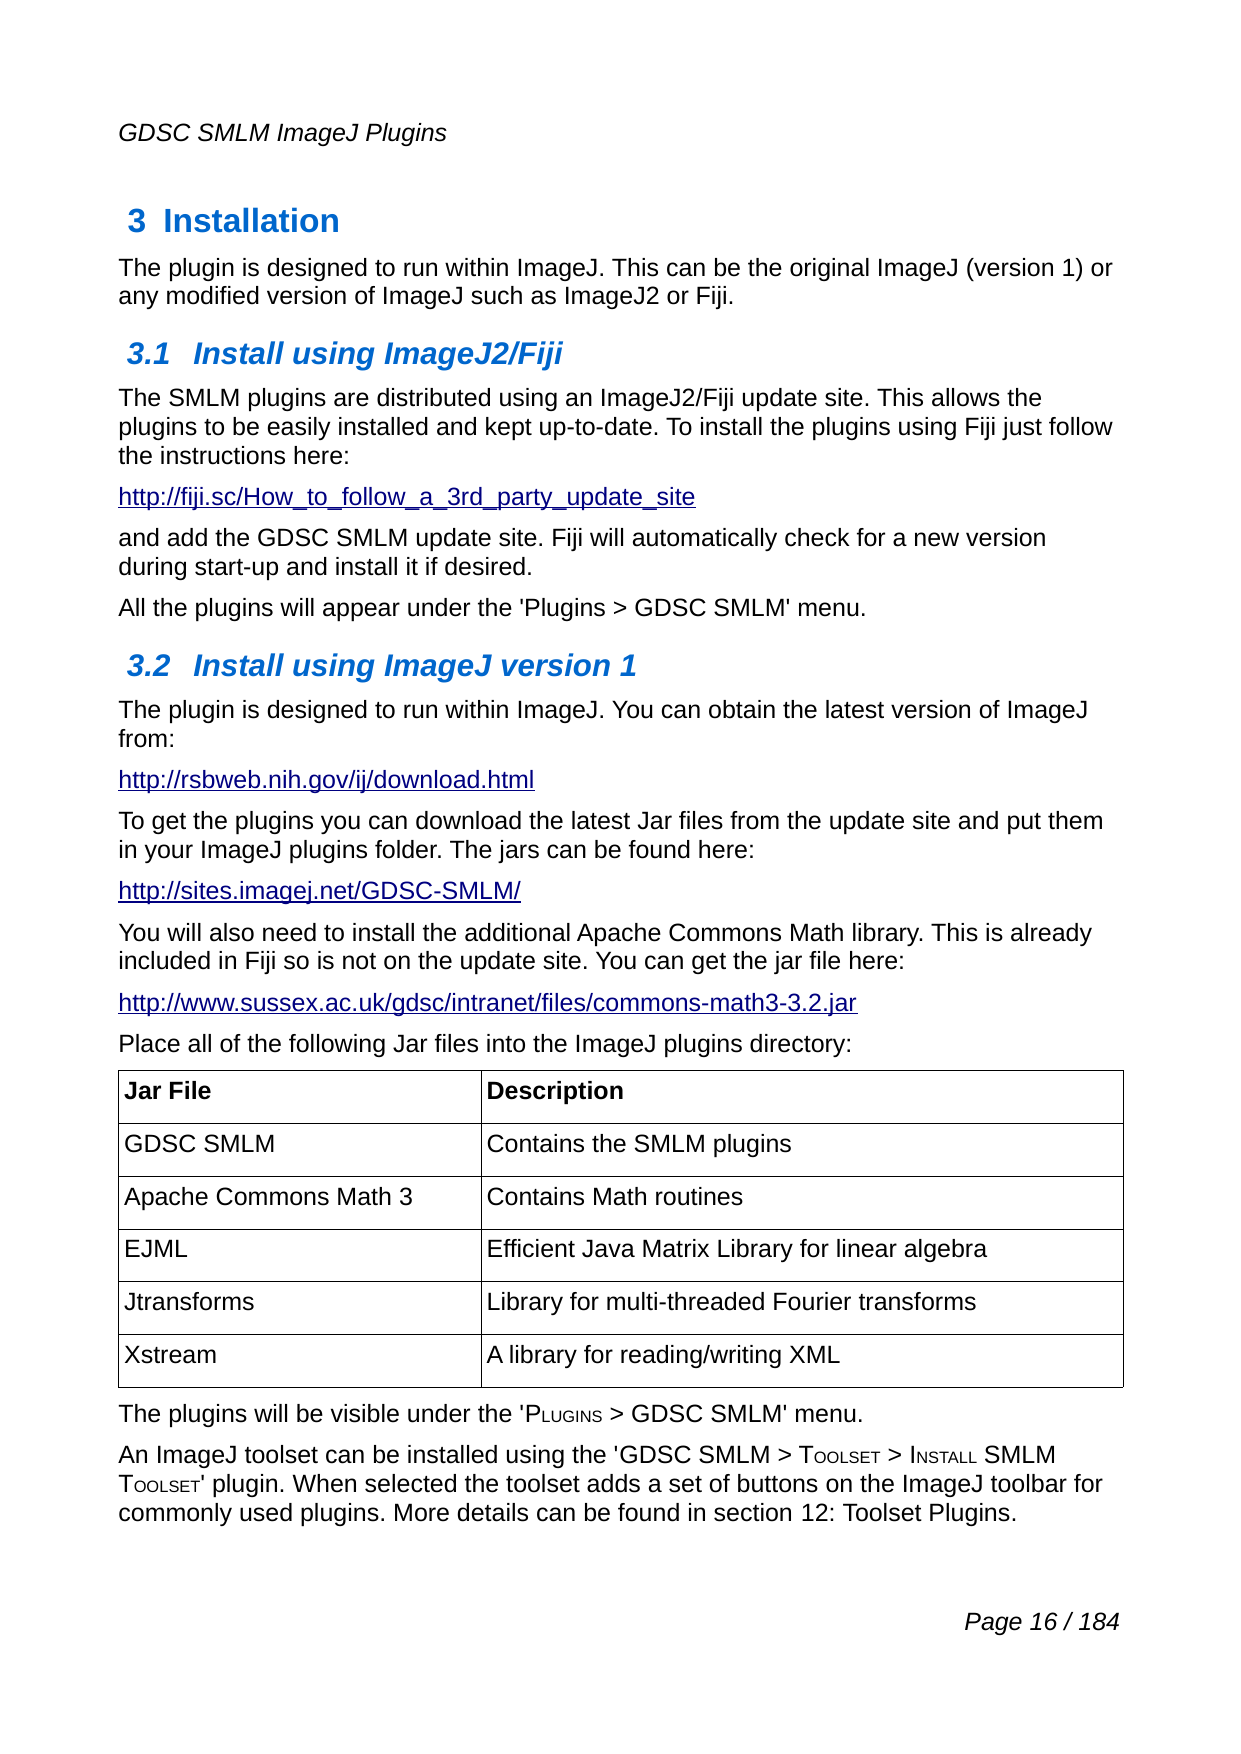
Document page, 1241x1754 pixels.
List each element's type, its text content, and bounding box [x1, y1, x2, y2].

text An ImageJ toolset can be installed using the 'GDSC SMLM > Toolset > Install SMLM Toolset' plugin. When selected the toolset adds a set of buttons on the ImageJ toolbar for commonly used plugins. More details can be found in section 12: Toolset Plugins. [118, 1441, 1122, 1527]
table_cell A library for reading/writing XML [482, 1335, 1123, 1387]
subtitle Install using ImageJ2/Fiji [118, 335, 1122, 371]
subtitle Installation [118, 201, 1122, 240]
text The plugins will be visible under the 'Plugins > GDSC SMLM' menu. [118, 1399, 1122, 1428]
text All the plugins will appear under the 'Plugins > GDSC SMLM' menu. [118, 593, 1122, 622]
text The plugin is designed to run within ImageJ. You can obtain the latest version of ImageJ from: [118, 695, 1122, 752]
text Place all of the following Jar files into the ImageJ plugins directory: [118, 1029, 1122, 1057]
text http://fiji.sc/How_to_follow_a_3rd_party_update_site [118, 482, 1122, 511]
text To get the plugins you can download the latest Jar files from the update site and put them in your ImageJ plugins folder. The jars can be found here: [118, 806, 1122, 864]
table_cell Efficient Java Matrix Library for linear algebra [482, 1230, 1123, 1281]
text and add the GDSC SMLM update site. Fiji will automatically check for a new version during start-up and install it if desired. [118, 523, 1122, 581]
text The SMLM plugins are distributed using an ImageJ2/Fiji update site. This allows the plugins to be easily installed and kept up-to-date. To install the plugins using Fiji just follow the instructions here: [118, 383, 1122, 469]
text The plugin is designed to run within ImageJ. This can be the original ImageJ (version 1) or any modified version of ImageJ such as ImageJ2 or Fiji. [118, 252, 1122, 310]
table_cell Xstream [119, 1335, 481, 1387]
table_cell Contains Math routines [482, 1177, 1123, 1228]
text http://sites.imagej.net/GDSC-SMLM/ [118, 876, 1122, 905]
table_cell Contains the SMLM plugins [482, 1124, 1123, 1176]
table_cell Library for multi-threaded Fourier transforms [482, 1282, 1123, 1334]
text http://rsbweb.nih.gov/ij/download.html [118, 765, 1122, 794]
table_header Jar File [119, 1071, 481, 1123]
text You will also need to install the additional Apache Commons Math library. This is already included in Fiji so is not on the update site. You can get the jar file here: [118, 917, 1122, 975]
text http://www.sussex.ac.uk/gdsc/intranet/files/commons-math3-3.2.jar [118, 987, 1122, 1016]
table_cell Apache Commons Math 3 [119, 1177, 481, 1228]
subtitle Install using ImageJ version 1 [118, 647, 1122, 683]
table_cell Jtransforms [119, 1282, 481, 1334]
table_cell EJML [119, 1230, 481, 1281]
table_cell GDSC SMLM [119, 1124, 481, 1176]
table_header Description [482, 1071, 1123, 1123]
